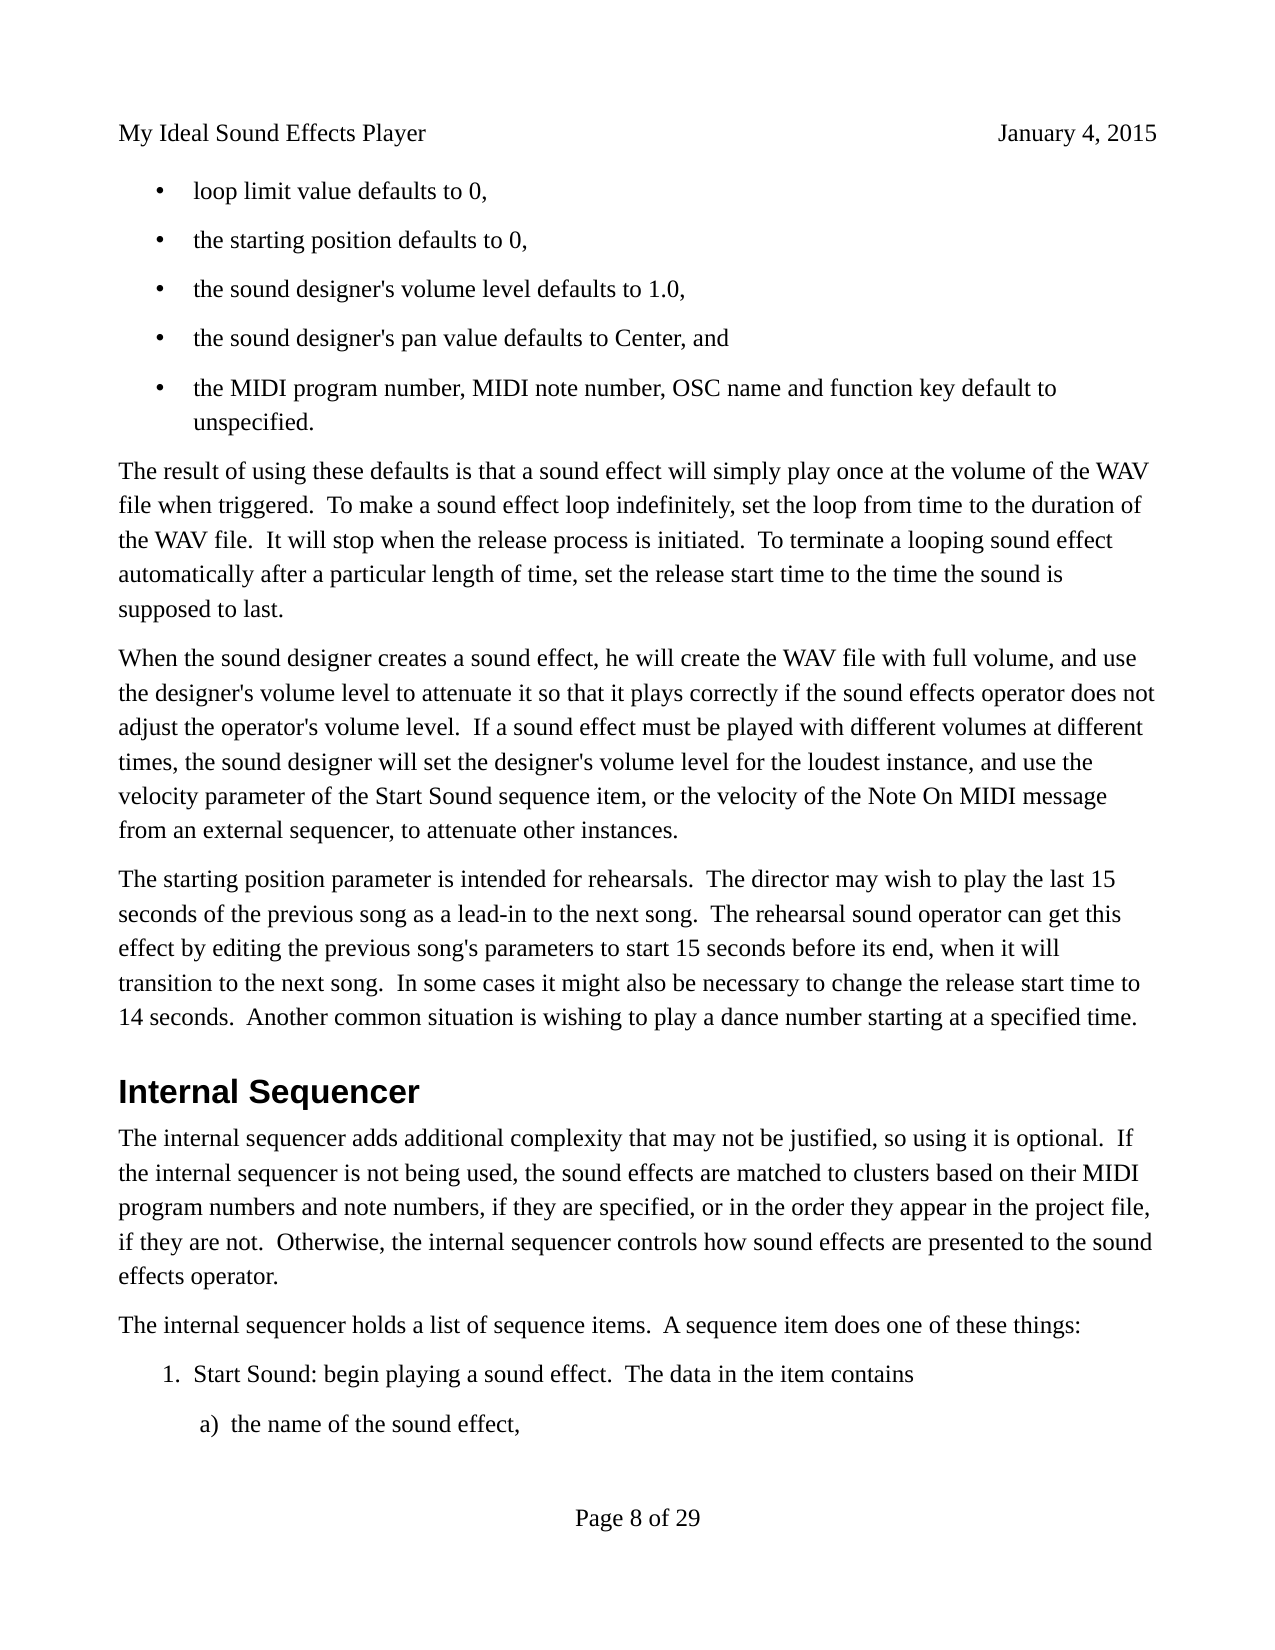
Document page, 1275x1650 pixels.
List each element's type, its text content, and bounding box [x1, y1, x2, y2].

list the MIDI program number, MIDI note number, OSC name and function key default to unspecified. [156, 373, 1157, 436]
text The internal sequencer holds a list of sequence items. A sequence item does one of these things: [118, 1311, 1157, 1339]
list Start Sound: begin playing a sound effect. The data in the item contains [156, 1359, 1157, 1388]
subtitle Internal Sequencer [118, 1072, 1157, 1111]
text When the sound designer creates a sound effect, he will create the WAV file with full volume, and use the designer's volume level to attenuate it so that it plays correctly if the sound effects operator does not adjust the operator's volume level. If a sound effect must be played with different volumes at different times, the sound designer will set the designer's volume level for the loudest instance, and use the velocity parameter of the Start Sound sequence item, or the velocity of the Note On MIDI message from an external sequencer, to attenuate other instances. [118, 643, 1157, 844]
list loop limit value defaults to 0, [156, 176, 1157, 205]
text The internal sequencer adds additional complexity that may not be justified, so using it is optional. If the internal sequencer is not being used, the sound effects are matched to clusters based on their MIDI program numbers and note numbers, if they are specified, or in the order they appear in the project file, if they are not. Otherwise, the internal sequencer controls how sound effects are presented to the sound effects operator. [118, 1123, 1157, 1290]
list the name of the sound effect, [193, 1409, 1157, 1437]
list the sound designer's volume level defaults to 1.0, [156, 274, 1157, 303]
text The result of using these defaults is that a sound effect will simply play once at the volume of the WAV file when triggered. To make a sound effect loop indefinitely, set the loop from time to the duration of the WAV file. It will stop when the release process is initiated. To terminate a looping sound effect automatically after a particular length of time, set the release start time to the time the sound is supposed to last. [118, 456, 1157, 623]
list the starting position defaults to 0, [156, 225, 1157, 254]
text The starting position parameter is intended for rehearsals. The director may wish to play the last 15 seconds of the previous song as a lead-in to the next song. The rehearsal sound operator can get this effect by editing the previous song's parameters to start 15 seconds before its end, when it will transition to the next song. In some cases it might also be necessary to change the release start time to 14 seconds. Another common situation is wishing to play a dance number starting at a specified time. [118, 864, 1157, 1031]
list the sound designer's pan value defaults to Center, and [156, 323, 1157, 352]
